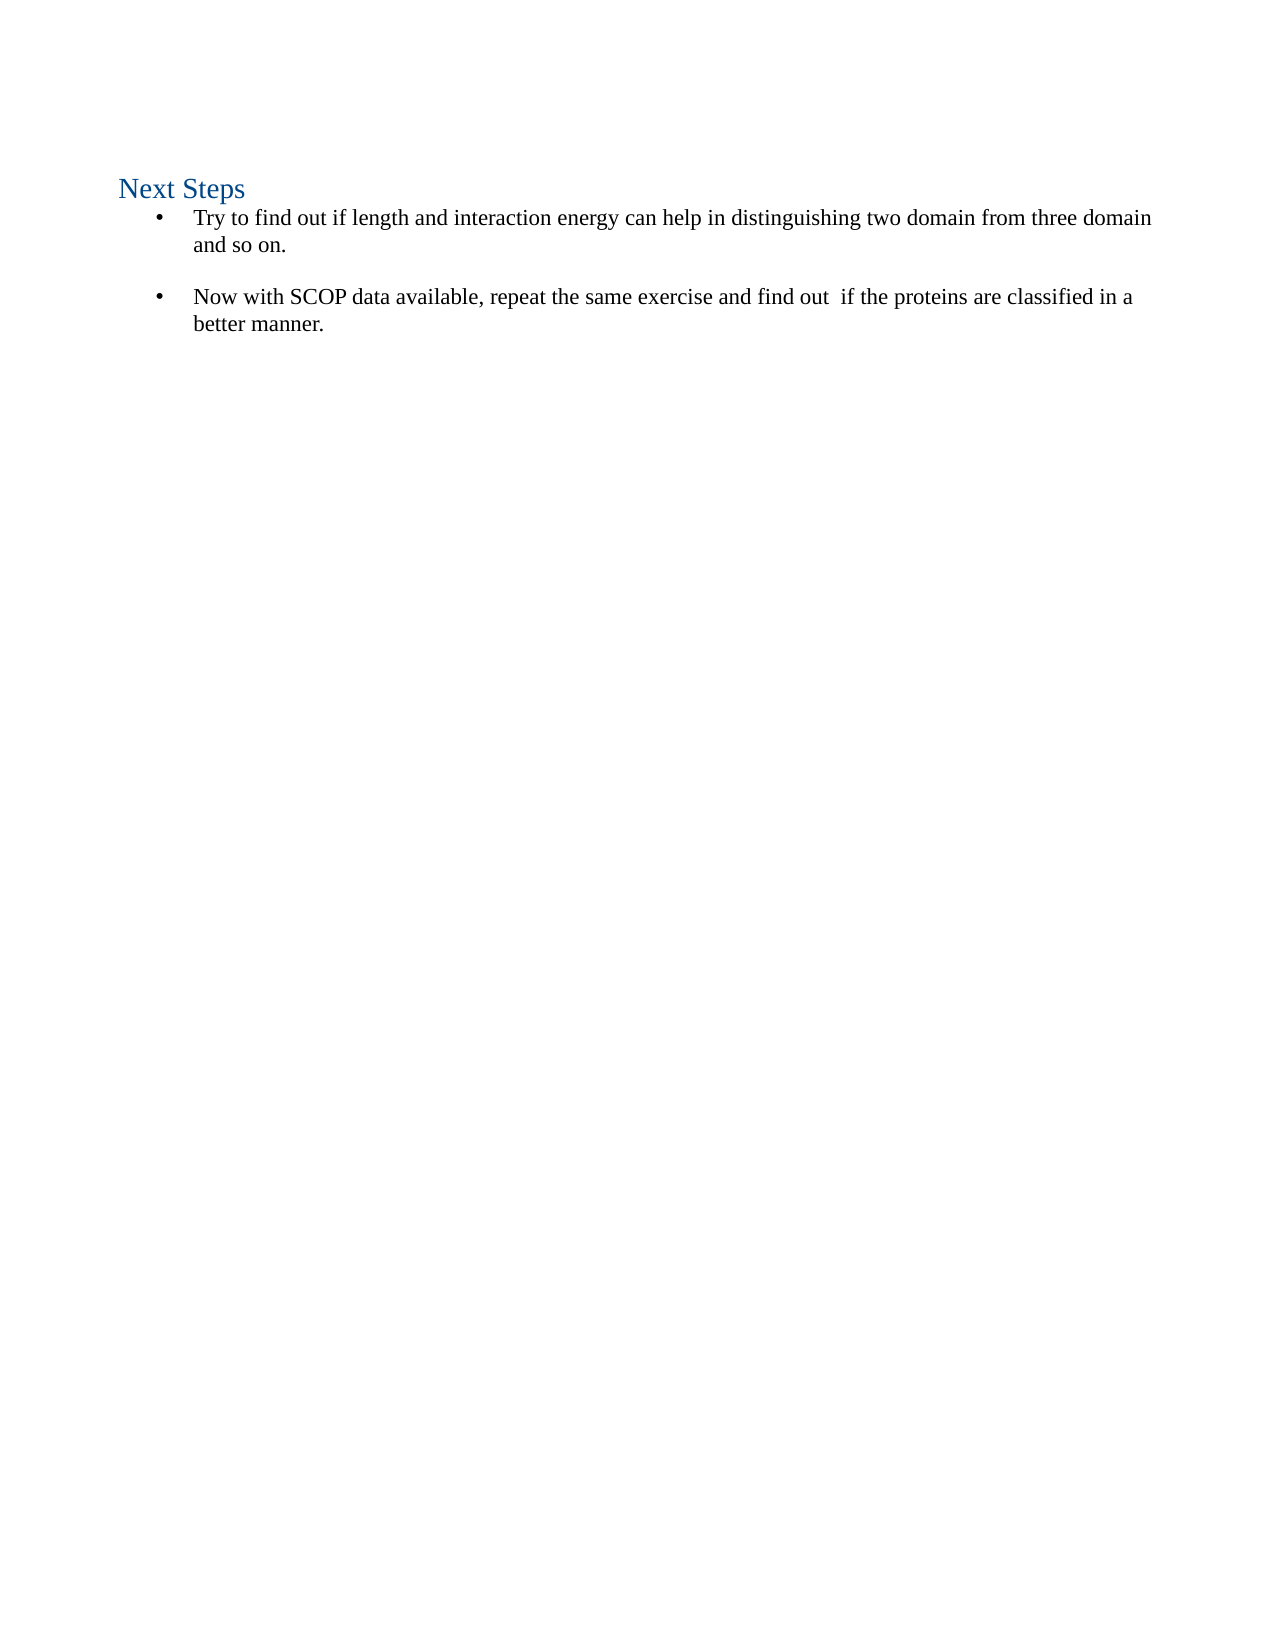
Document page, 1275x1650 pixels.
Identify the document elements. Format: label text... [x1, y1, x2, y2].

list Try to find out if length and interaction energy can help in distinguishing two domain from three domain and so on. [156, 204, 1157, 257]
text Next Steps [118, 171, 1157, 204]
list Now with SCOP data available, repeat the same exercise and find out if the proteins are classified in a better manner. [156, 283, 1157, 336]
